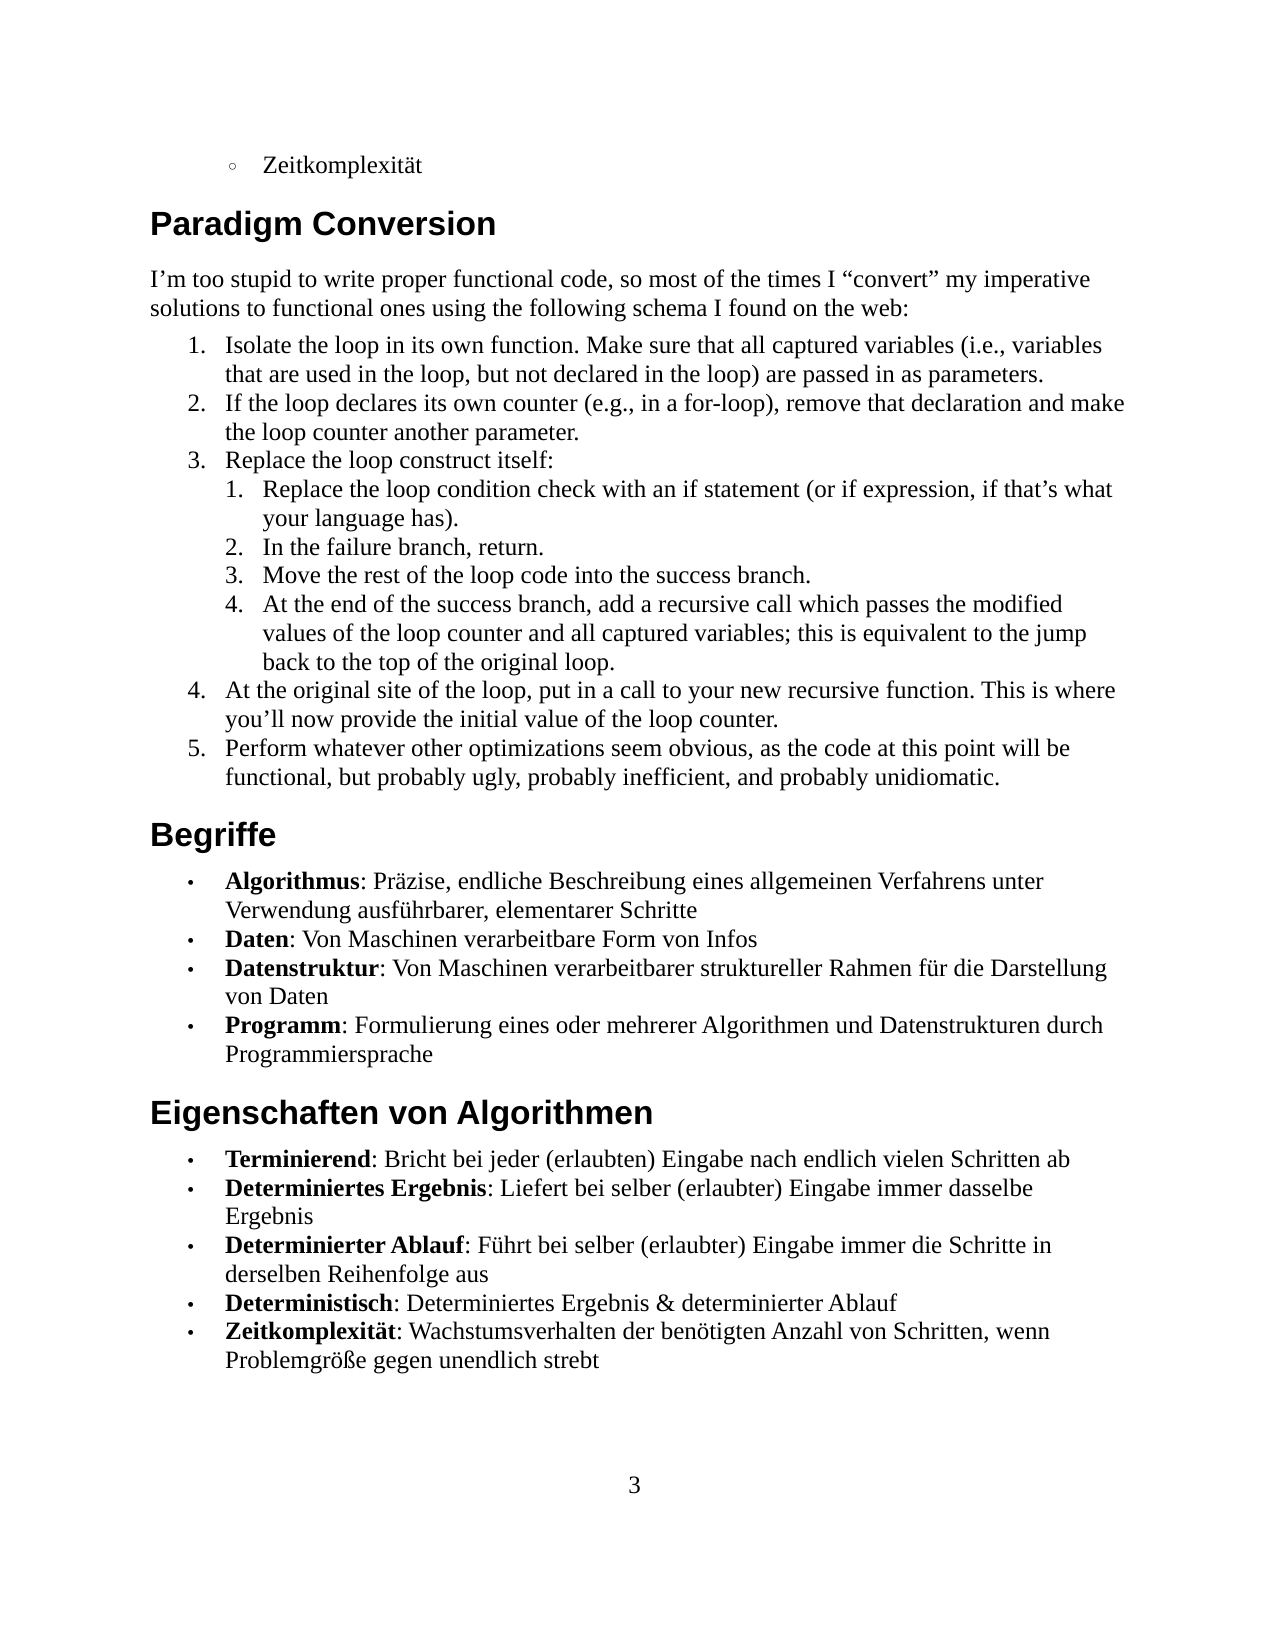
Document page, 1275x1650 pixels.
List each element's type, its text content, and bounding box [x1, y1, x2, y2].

list Replace the loop condition check with an if statement (or if expression, if that’s what your language has). [225, 474, 1125, 532]
list Terminierend: Bricht bei jeder (erlaubten) Eingabe nach endlich vielen Schritten ab [187, 1144, 1125, 1173]
list At the original site of the loop, put in a call to your new recursive function. This is where you’ll now provide the initial value of the loop counter. [187, 675, 1125, 733]
list Deterministisch: Determiniertes Ergebnis & determinierter Ablauf [187, 1288, 1125, 1316]
subtitle Eigenschaften von Algorithmen [150, 1093, 1125, 1131]
list Determiniertes Ergebnis: Liefert bei selber (erlaubter) Eingabe immer dasselbe Ergebnis [187, 1173, 1125, 1230]
text I’m too stupid to write proper functional code, so most of the times I “convert” my imperative solutions to functional ones using the following schema I found on the web: [150, 264, 1125, 321]
list Determinierter Ablauf: Führt bei selber (erlaubter) Eingabe immer die Schritte in derselben Reihenfolge aus [187, 1230, 1125, 1288]
list Perform whatever other optimizations seem obvious, as the code at this point will be functional, but probably ugly, probably inefficient, and probably unidiomatic. [187, 733, 1125, 790]
list Replace the loop construct itself: [187, 445, 1125, 474]
list Zeitkomplexität [225, 150, 1125, 179]
list Algorithmus: Präzise, endliche Beschreibung eines allgemeinen Verfahrens unter Verwendung ausführbarer, elementarer Schritte [187, 866, 1125, 924]
list At the end of the success branch, add a recursive call which passes the modified values of the loop counter and all captured variables; this is equivalent to the jump back to the top of the original loop. [225, 589, 1125, 675]
subtitle Paradigm Conversion [150, 204, 1125, 242]
list If the loop declares its own counter (e.g., in a for-loop), remove that declaration and make the loop counter another parameter. [187, 388, 1125, 445]
list Daten: Von Maschinen verarbeitbare Form von Infos [187, 924, 1125, 953]
list Isolate the loop in its own function. Make sure that all captured variables (i.e., variables that are used in the loop, but not declared in the loop) are passed in as parameters. [187, 330, 1125, 388]
list Zeitkomplexität: Wachstumsverhalten der benötigten Anzahl von Schritten, wenn Problemgröße gegen unendlich strebt [187, 1316, 1125, 1374]
list In the failure branch, return. [225, 532, 1125, 560]
list Datenstruktur: Von Maschinen verarbeitbarer struktureller Rahmen für die Darstellung von Daten [187, 953, 1125, 1010]
subtitle Begriffe [150, 815, 1125, 854]
list Programm: Formulierung eines oder mehrerer Algorithmen und Datenstrukturen durch Programmiersprache [187, 1010, 1125, 1068]
list Move the rest of the loop code into the success branch. [225, 560, 1125, 589]
